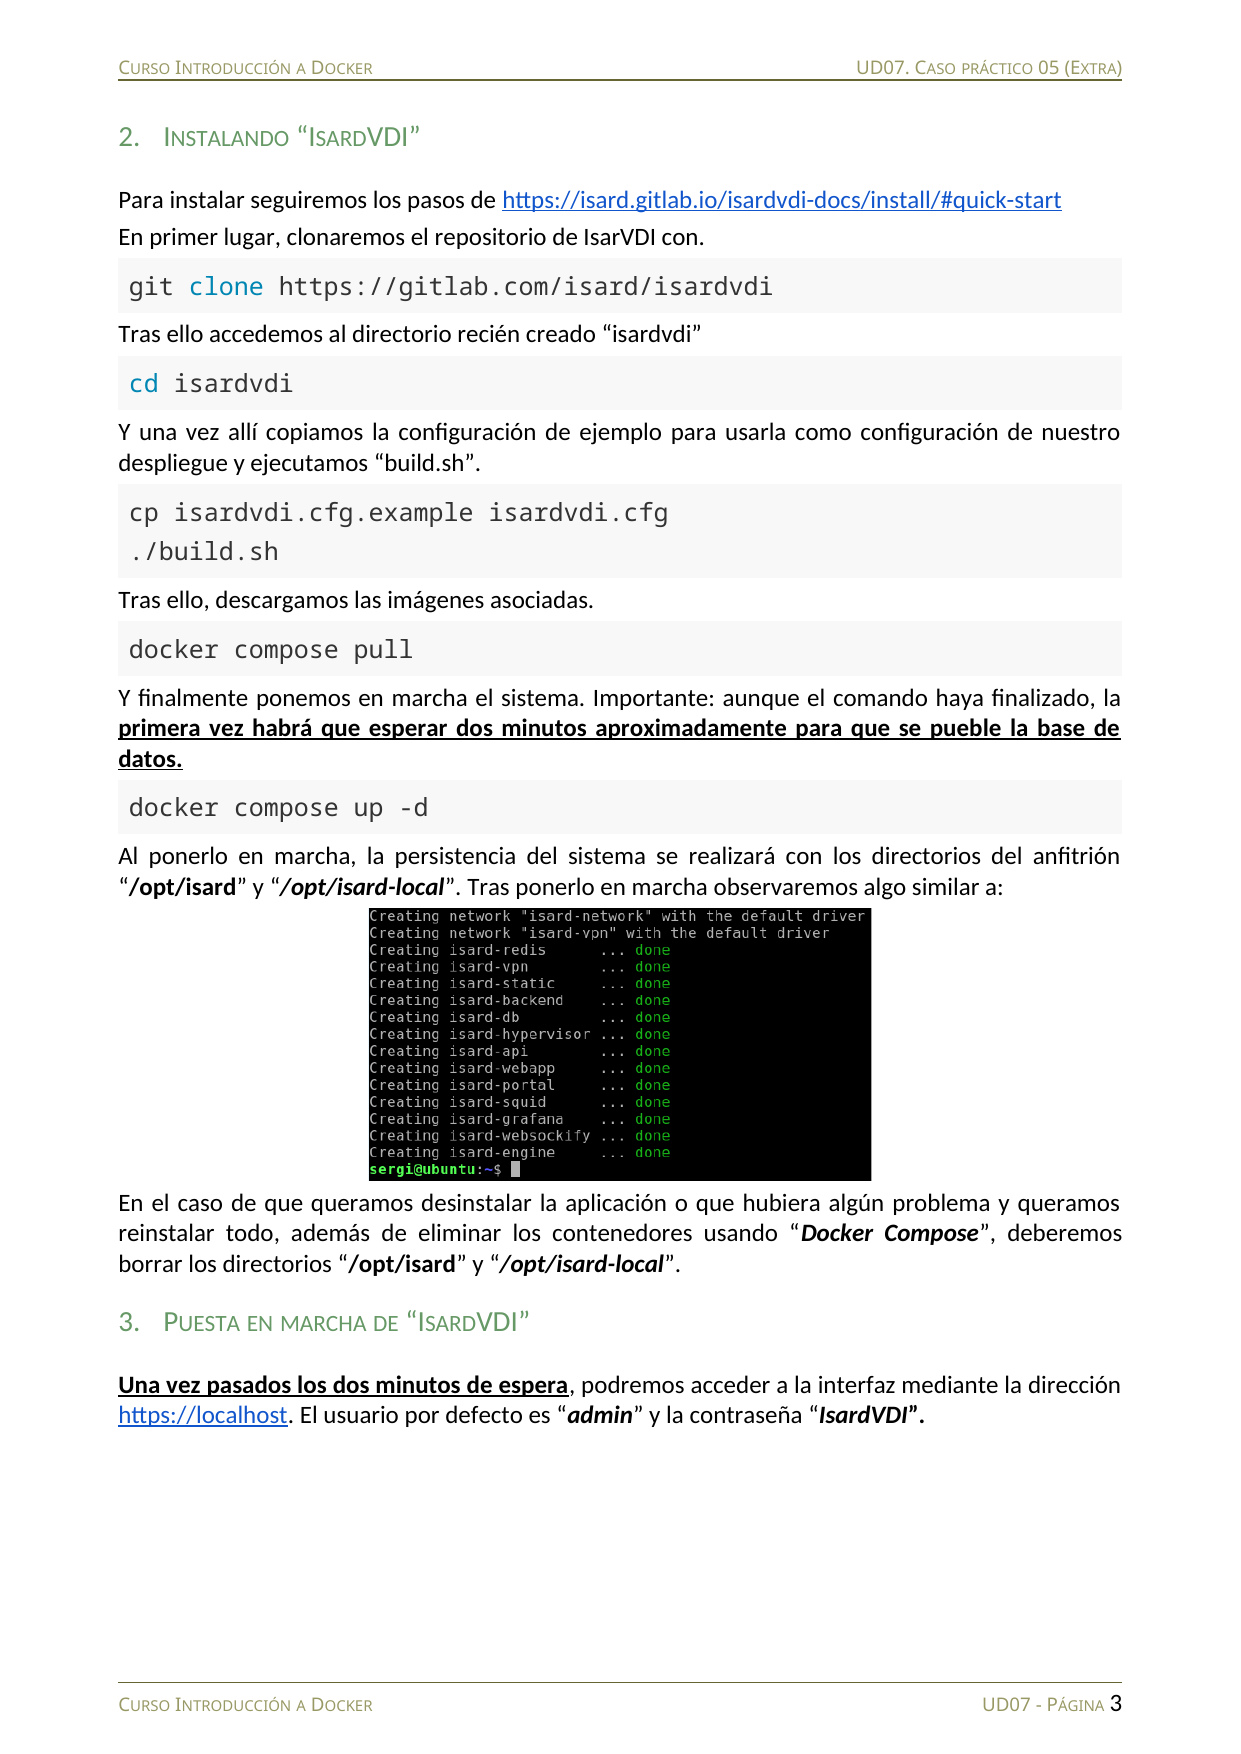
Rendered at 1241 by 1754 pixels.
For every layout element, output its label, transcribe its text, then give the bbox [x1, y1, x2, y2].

table_header cd isardvdi [118, 356, 1122, 410]
text En primer lugar, clonaremos el repositorio de IsarVDI con. [118, 221, 1122, 251]
table_header cp isardvdi.cfg.example isardvdi.cfg ./build.sh [118, 484, 1122, 578]
text En el caso de que queramos desinstalar la aplicación o que hubiera algún problema y queramos reinstalar todo, además de eliminar los contenedores usando “Docker Compose”, deberemos borrar los directorios “/opt/isard” y “/opt/isard-local”. [118, 1187, 1122, 1278]
table_header docker compose pull [118, 621, 1122, 676]
table_header git clone https://gitlab.com/isard/isardvdi [118, 258, 1122, 313]
subtitle Puesta en marcha de “IsardVDI” [118, 1303, 1122, 1339]
text Y una vez allí copiamos la configuración de ejemplo para usarla como configuración de nuestro despliegue y ejecutamos “build.sh”. [118, 416, 1122, 477]
picture [368, 908, 872, 1181]
text Una vez pasados los dos minutos de espera, podremos acceder a la interfaz mediante la dirección https://localhost. El usuario por defecto es “admin” y la contraseña “IsardVDI”. [118, 1369, 1122, 1430]
text Al ponerlo en marcha, la persistencia del sistema se realizará con los directorios del anfitrión “/opt/isard” y “/opt/isard-local”. Tras ponerlo en marcha observaremos algo similar a: [118, 841, 1122, 902]
text Para instalar seguiremos los pasos de https://isard.gitlab.io/isardvdi-docs/install/#quick-start [118, 184, 1122, 214]
text Tras ello, descargamos las imágenes asociadas. [118, 584, 1122, 614]
subtitle Instalando “IsardVDI” [118, 118, 1122, 154]
text Y finalmente ponemos en marcha el sistema. Importante: aunque el comando haya finalizado, la primera vez habrá que esperar dos minutos aproximadamente para que se pueble la base de datos. [118, 682, 1122, 773]
text Tras ello accedemos al directorio recién creado “isardvdi” [118, 318, 1122, 349]
table_header docker compose up -d [118, 780, 1122, 834]
